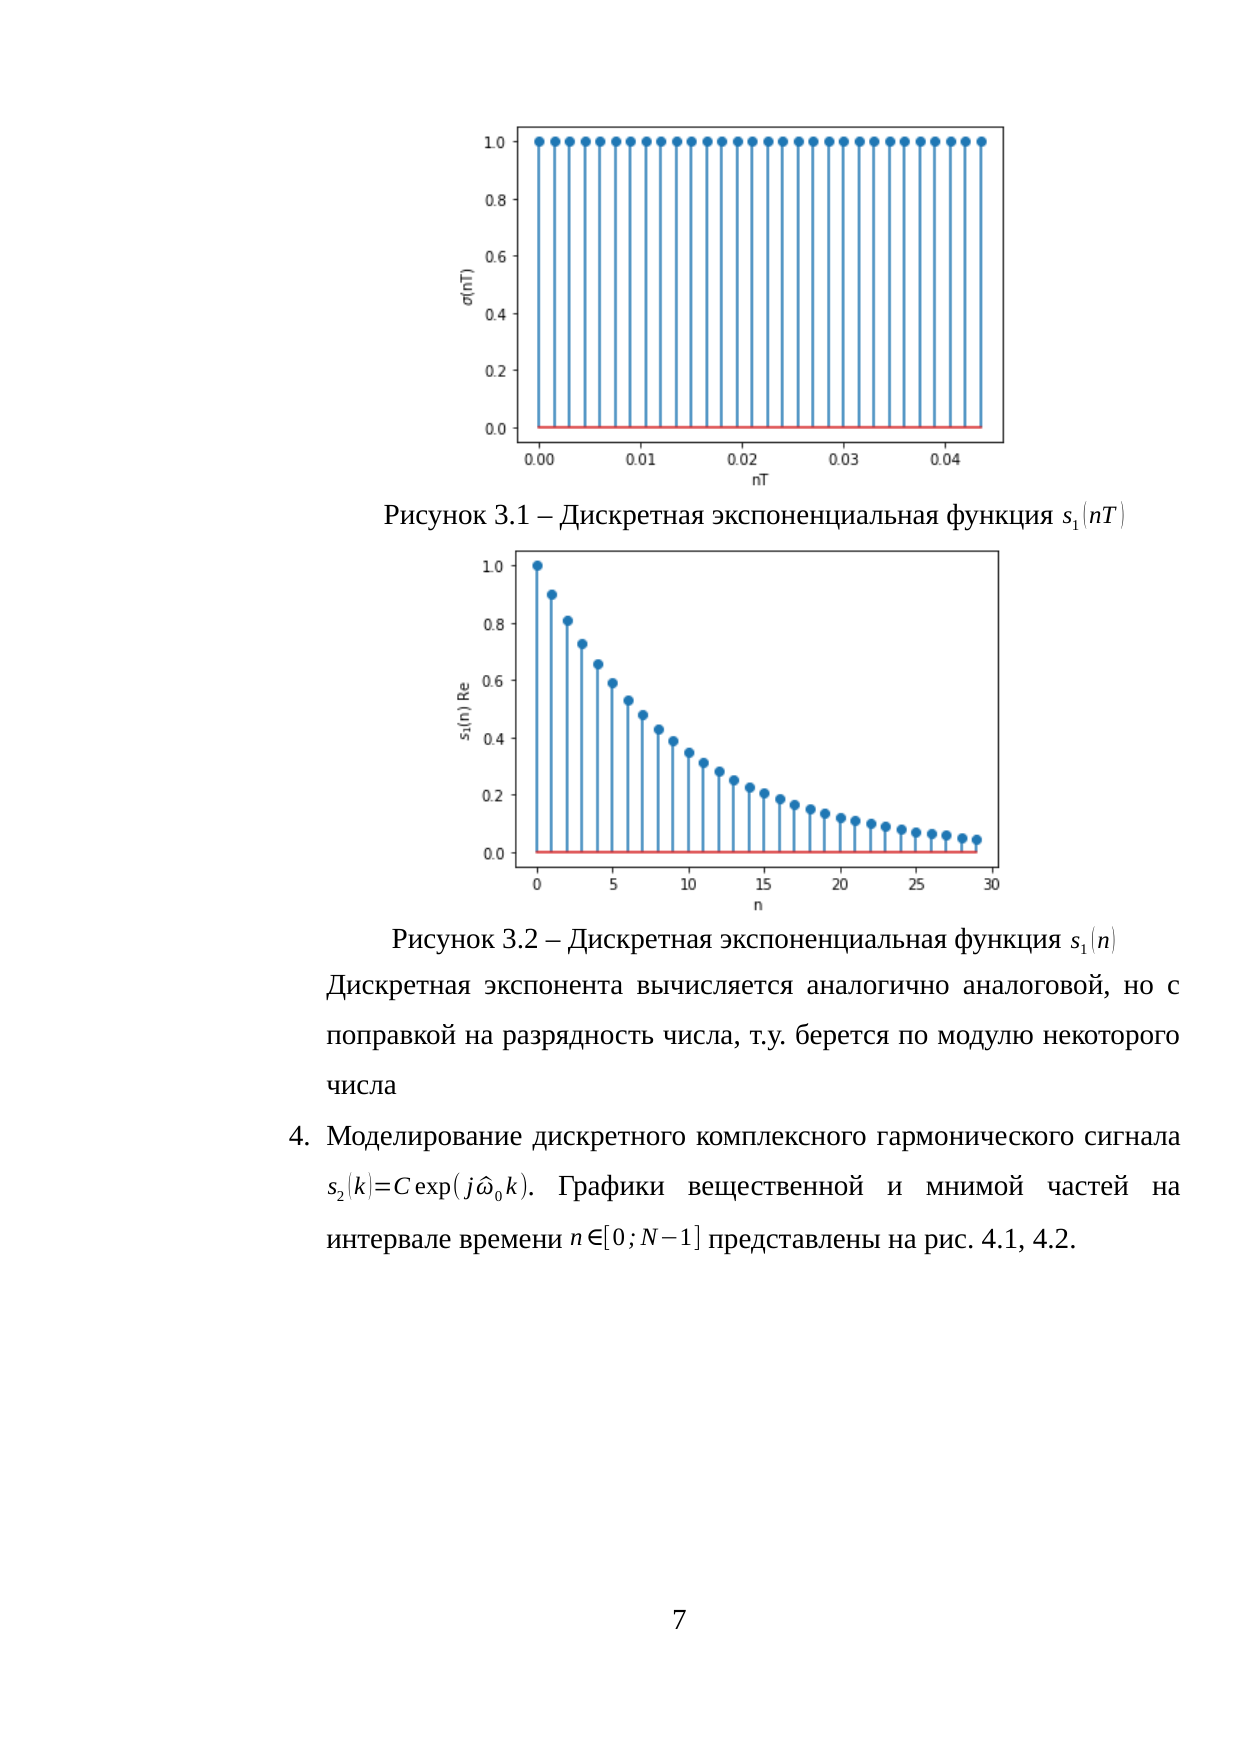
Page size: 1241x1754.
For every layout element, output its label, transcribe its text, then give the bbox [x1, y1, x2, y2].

list Рисунок 3.1 – Дискретная экспоненциальная функция [288, 118, 1181, 533]
list Дискретная экспонента вычисляется аналогично аналоговой, но с поправкой на разрядность числа, т.у. берется по модулю некоторого числа [288, 967, 1181, 1101]
picture [449, 118, 1013, 497]
list Рисунок 3.2 – Дискретная экспоненциальная функция [288, 632, 1181, 958]
picture [446, 542, 1011, 922]
list Моделирование дискретного комплексного гармонического сигнала . Графики вещественной и мнимой частей на интервале времени представлены на рис. 4.1, 4.2. [288, 1118, 1181, 1255]
